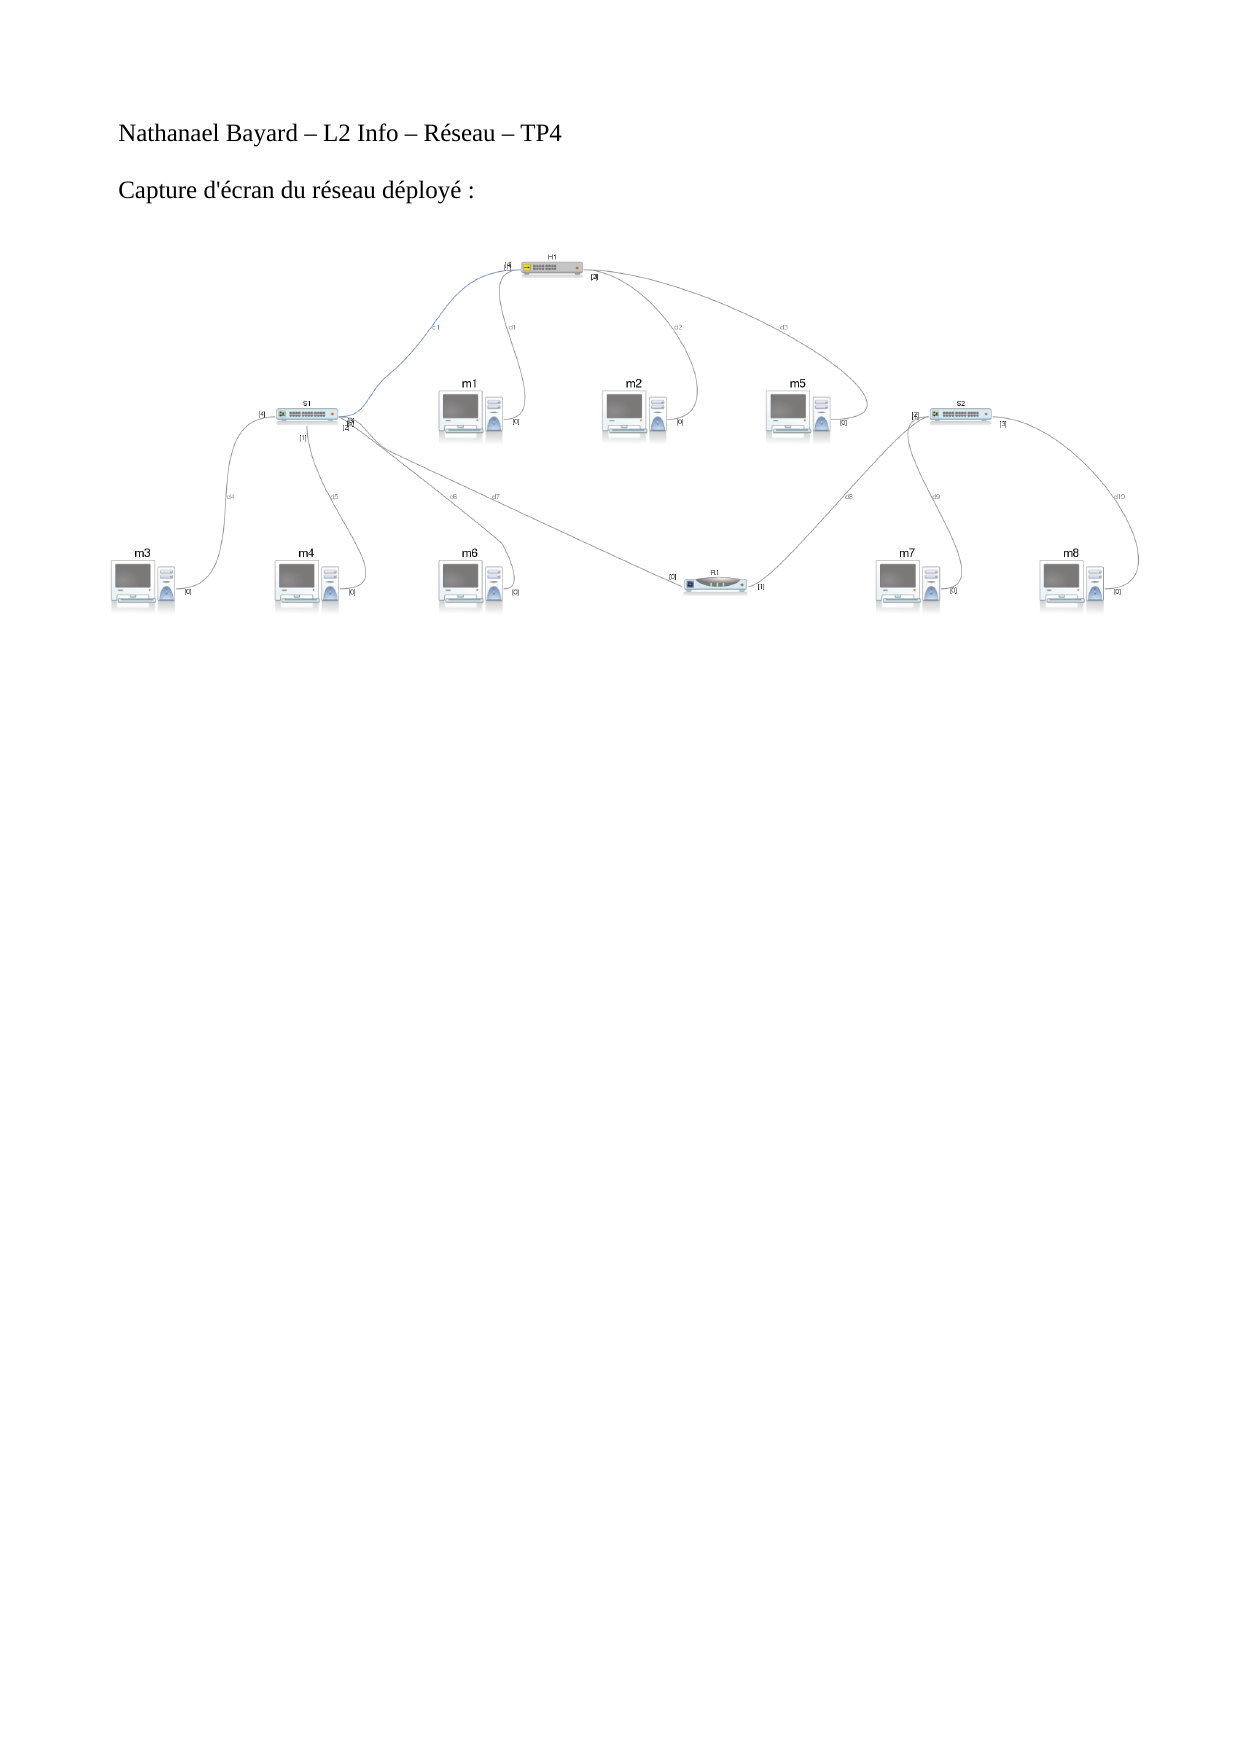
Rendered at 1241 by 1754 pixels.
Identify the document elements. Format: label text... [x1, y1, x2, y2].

picture [84, 204, 1157, 666]
text Capture d'écran du réseau déployé : [118, 176, 1122, 204]
text Nathanael Bayard – L2 Info – Réseau – TP4 [118, 118, 1122, 147]
